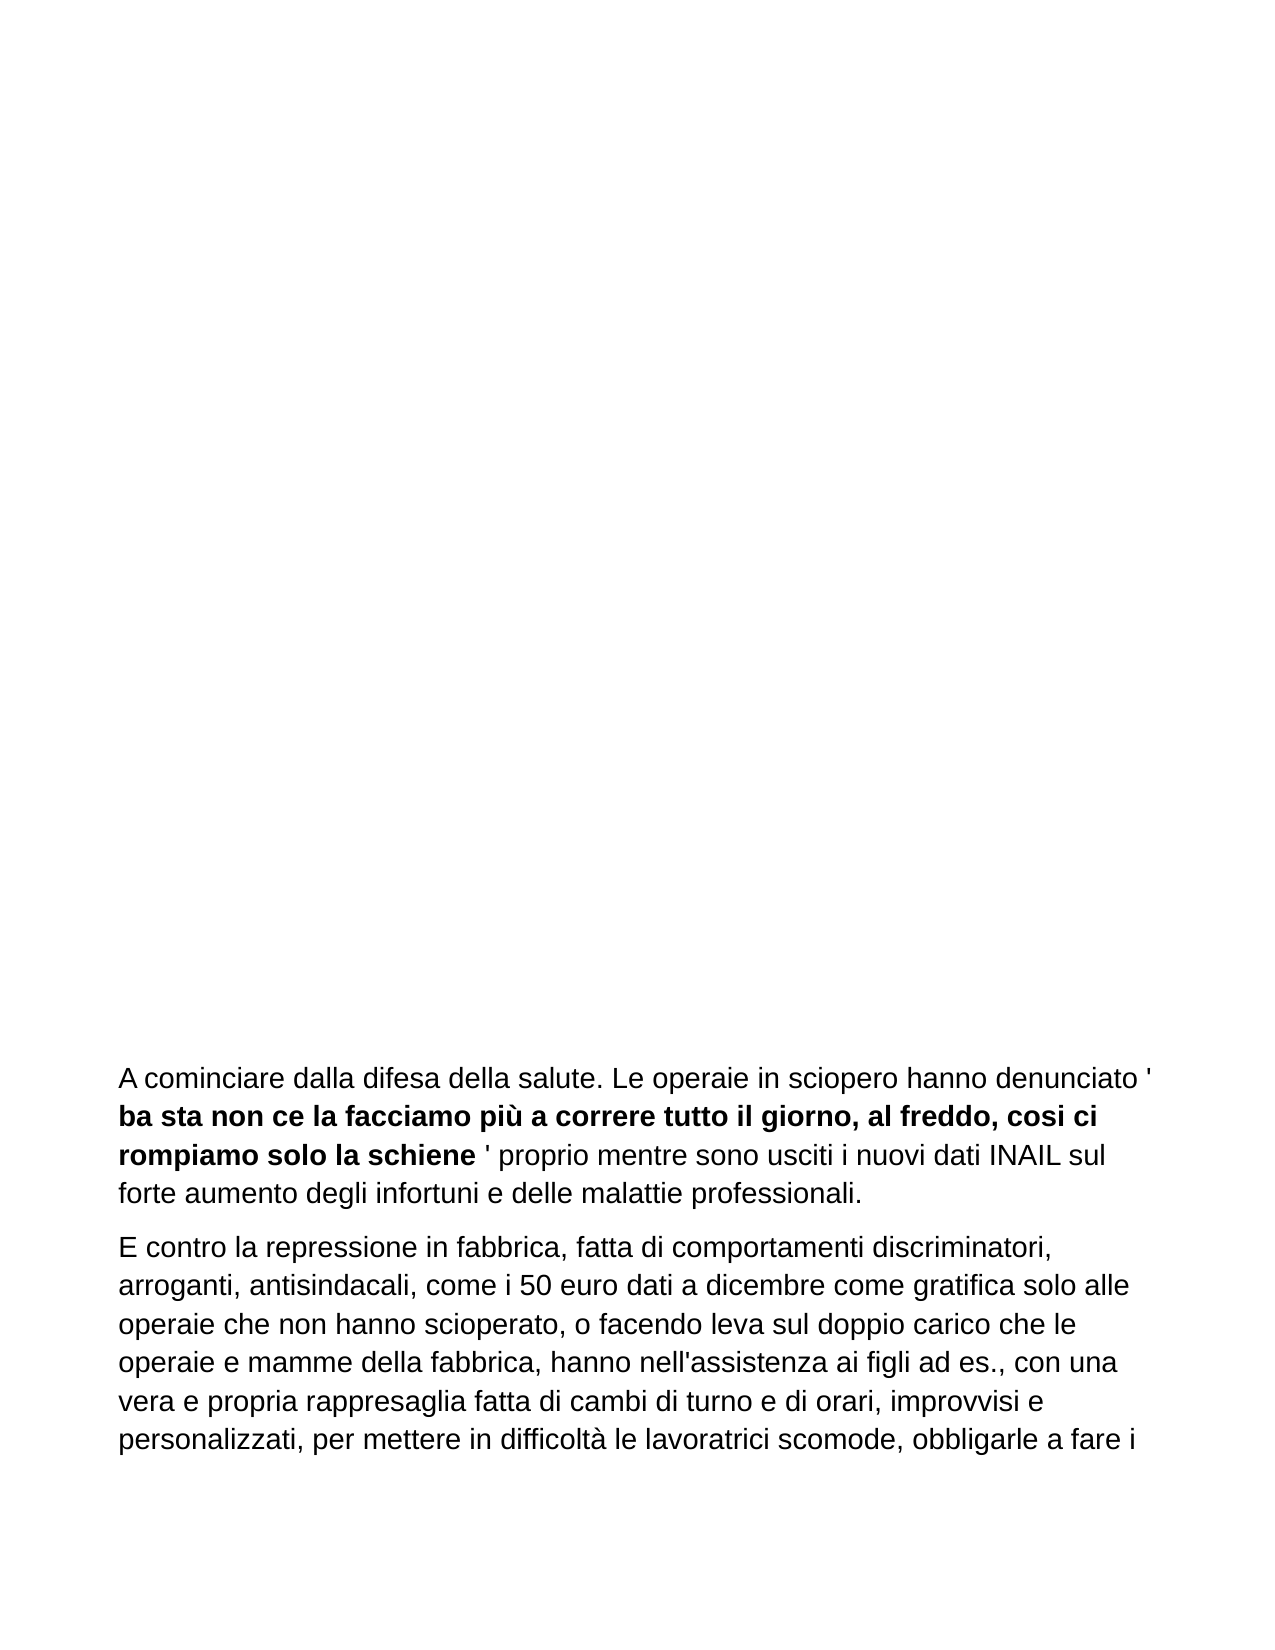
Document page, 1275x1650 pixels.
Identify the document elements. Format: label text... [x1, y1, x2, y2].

text A cominciare dalla difesa della salute. Le operaie in sciopero hanno denunciato ' ba sta non ce la facciamo più a correre tutto il giorno, al freddo, cosi ci rompiamo solo la schiene ' proprio mentre sono usciti i nuovi dati INAIL sul forte aumento degli infortuni e delle malattie professionali. [118, 1061, 1157, 1210]
text E contro la repressione in fabbrica, fatta di comportamenti discriminatori, arroganti, antisindacali, come i 50 euro dati a dicembre come gratifica solo alle operaie che non hanno scioperato, o facendo leva sul doppio carico che le operaie e mamme della fabbrica, hanno nell'assistenza ai figli ad es., con una vera e propria rappresaglia fatta di cambi di turno e di orari, improvvisi e personalizzati, per mettere in difficoltà le lavoratrici scomode, obbligarle a fare i [118, 1229, 1157, 1456]
